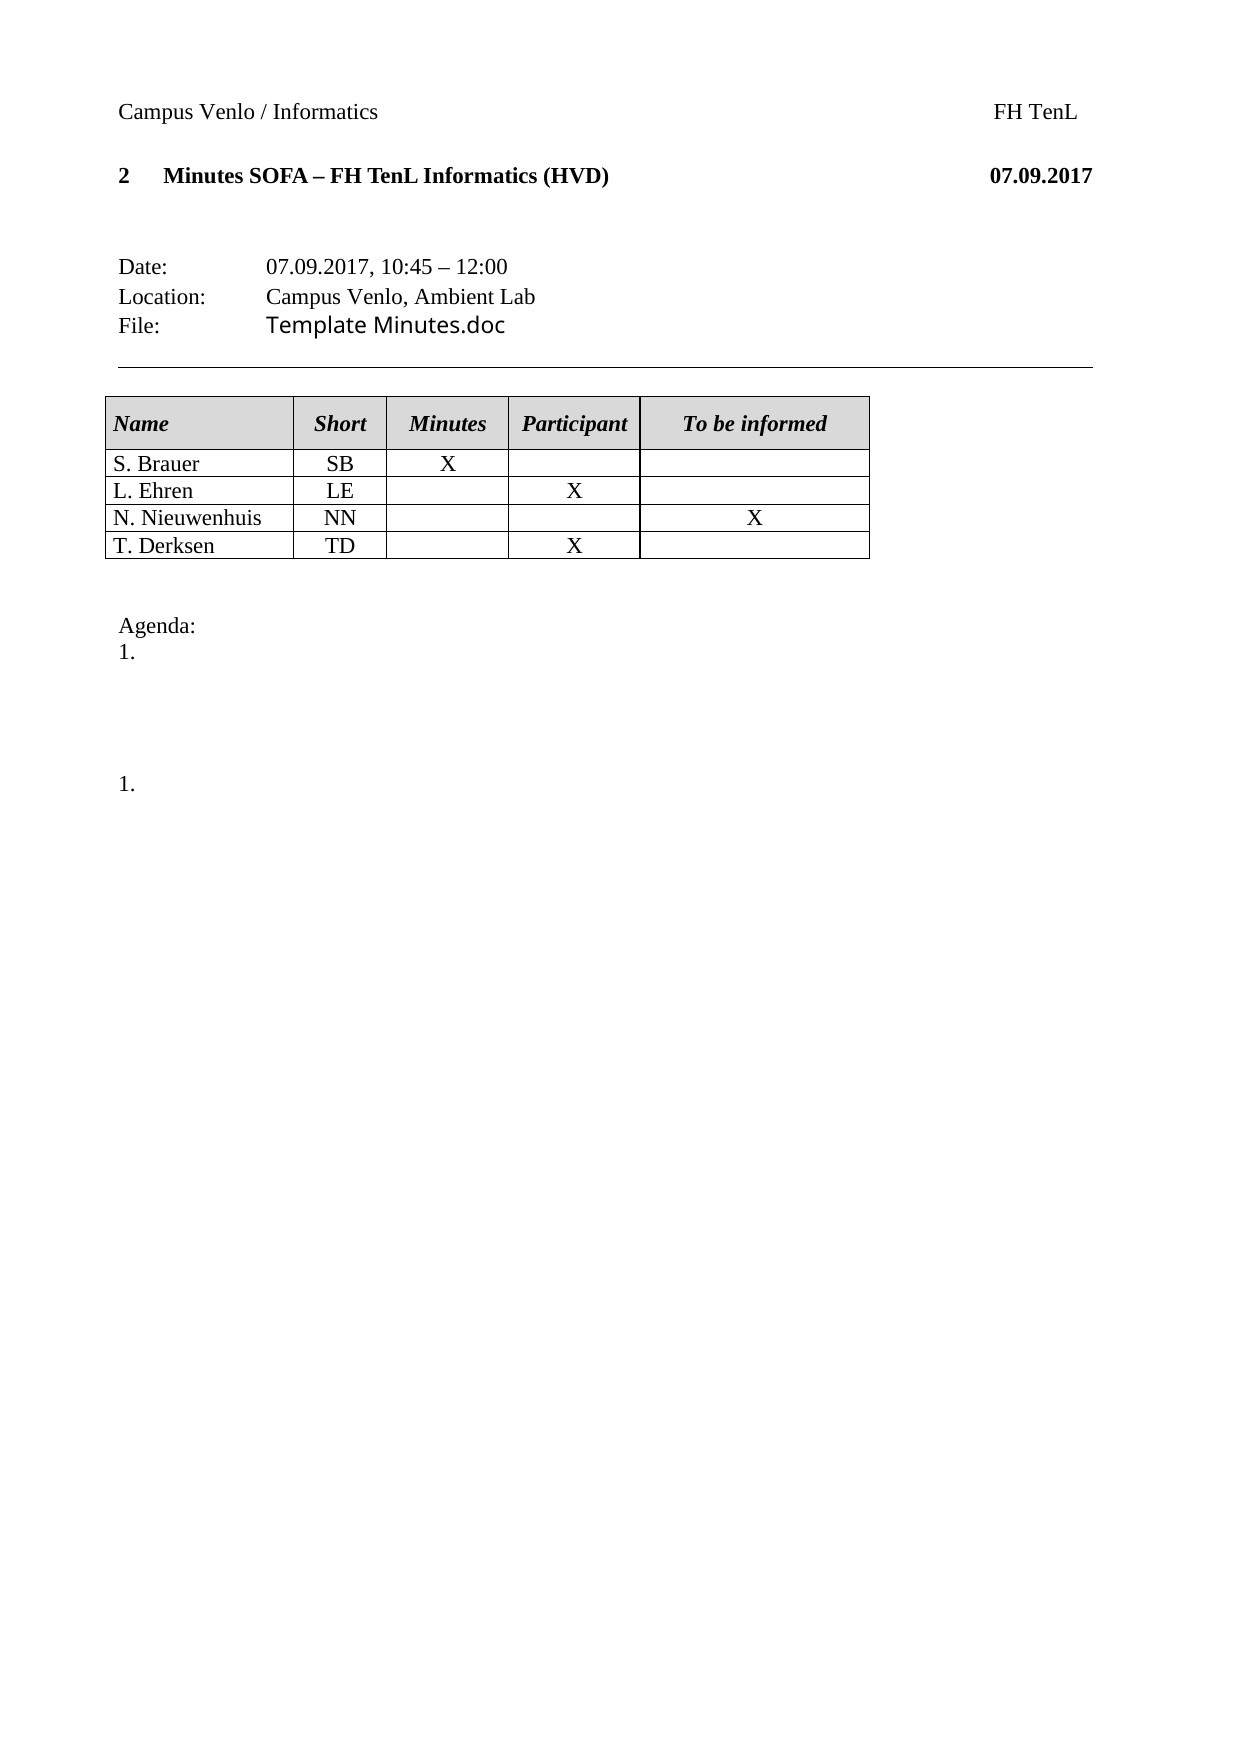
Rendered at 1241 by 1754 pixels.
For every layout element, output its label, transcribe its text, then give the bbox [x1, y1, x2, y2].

table_cell [641, 450, 869, 476]
table_header Minutes [387, 397, 508, 449]
text Location: Campus Venlo, Ambient Lab [118, 283, 1093, 309]
table_cell [641, 477, 869, 503]
table_cell T. Derksen [106, 532, 293, 558]
table_cell [509, 505, 639, 531]
table_cell X [387, 450, 508, 476]
table_cell X [509, 532, 639, 558]
table_cell [387, 532, 508, 558]
table_cell [641, 532, 869, 558]
table_cell SB [294, 450, 386, 476]
table_cell [387, 477, 508, 503]
table_cell S. Brauer [106, 450, 293, 476]
table_cell X [641, 505, 869, 531]
table_cell LE [294, 477, 386, 503]
table_header Short [294, 397, 386, 449]
table_cell L. Ehren [106, 477, 293, 503]
text Date: 07.09.2017, 10:45 – 12:00 [118, 253, 1093, 280]
text File: Template Minutes.doc [118, 309, 1093, 340]
text Agenda: [118, 612, 1093, 638]
table_cell TD [294, 532, 386, 558]
table_header Name [106, 397, 293, 449]
table_cell NN [294, 505, 386, 531]
table_cell [387, 505, 508, 531]
table_cell X [509, 477, 639, 503]
table_cell [509, 450, 639, 476]
table_header Participant [509, 397, 639, 449]
table_cell N. Nieuwenhuis [106, 505, 293, 531]
table_header To be informed [641, 397, 869, 449]
